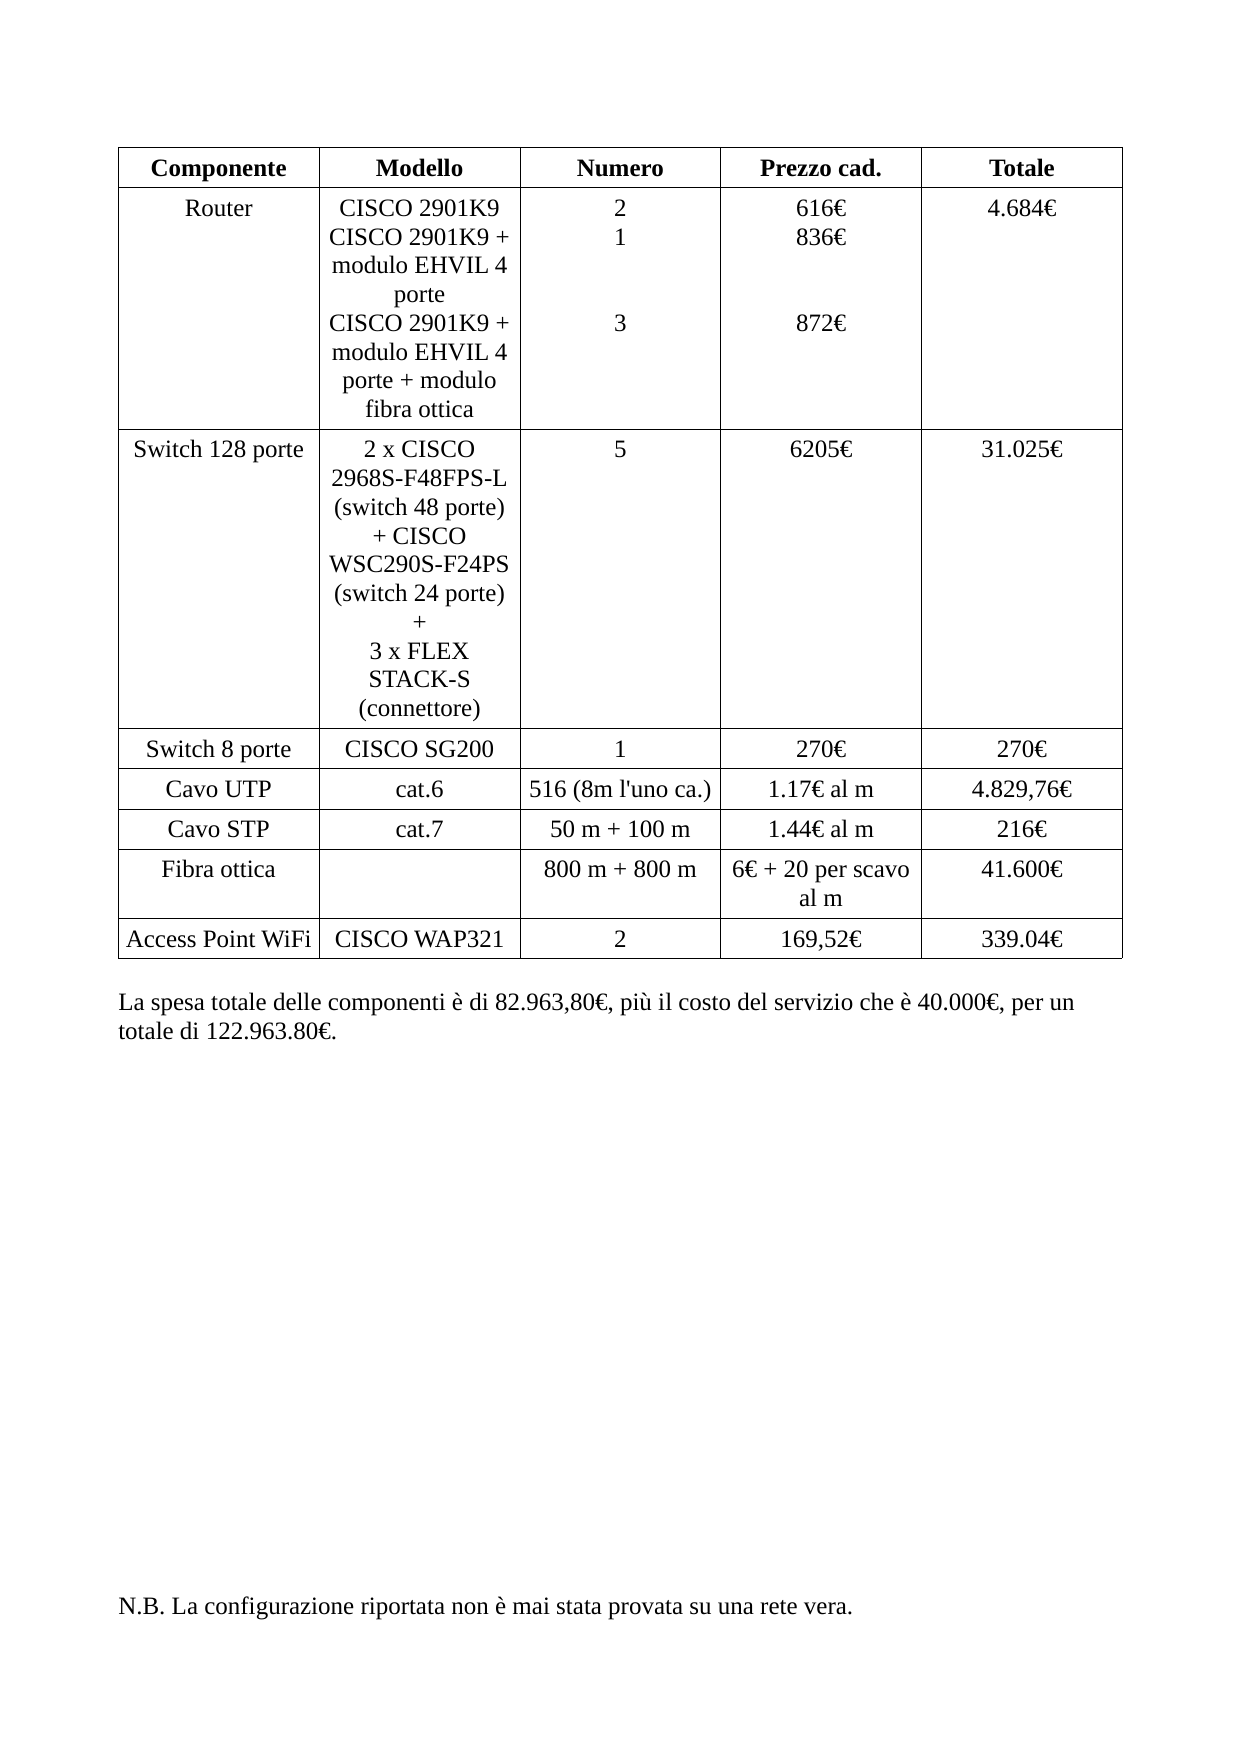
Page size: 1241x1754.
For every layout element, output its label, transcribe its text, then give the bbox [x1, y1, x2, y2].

text La spesa totale delle componenti è di 82.963,80€, più il costo del servizio che è 40.000€, per un totale di 122.963.80€. [118, 987, 1122, 1044]
table_header Componente [119, 148, 319, 187]
table_cell CISCO SG200 [320, 729, 520, 768]
table_cell Fibra ottica [119, 850, 319, 918]
table_cell 6205€ [721, 430, 921, 728]
table_cell Switch 128 porte [119, 430, 319, 728]
table_cell Router [119, 188, 319, 429]
table_cell Access Point WiFi [119, 919, 319, 958]
table_header Numero [521, 148, 720, 187]
table_cell 169,52€ [721, 919, 921, 958]
table_cell 2 [521, 919, 720, 958]
table_cell 270€ [721, 729, 921, 768]
table_cell 1.17€ al m [721, 769, 921, 808]
table_cell 5 [521, 430, 720, 728]
table_cell 800 m + 800 m [521, 850, 720, 918]
table_cell cat.7 [320, 810, 520, 849]
table_cell 616€ 836€ 872€ [721, 188, 921, 429]
table_cell 270€ [922, 729, 1122, 768]
table_cell cat.6 [320, 769, 520, 808]
table_cell 6€ + 20 per scavo al m [721, 850, 921, 918]
table_cell 216€ [922, 810, 1122, 849]
table_cell 1.44€ al m [721, 810, 921, 849]
table_cell 2 1 3 [521, 188, 720, 429]
table_cell [320, 850, 520, 918]
table_cell 4.684€ [922, 188, 1122, 429]
table_header Prezzo cad. [721, 148, 921, 187]
table_cell 41.600€ [922, 850, 1122, 918]
table_cell 31.025€ [922, 430, 1122, 728]
table_cell 339.04€ [922, 919, 1122, 958]
table_cell 50 m + 100 m [521, 810, 720, 849]
table_header Totale [922, 148, 1122, 187]
table_cell CISCO WAP321 [320, 919, 520, 958]
table_cell 4.829,76€ [922, 769, 1122, 808]
table_cell 2 x CISCO 2968S-F48FPS-L (switch 48 porte) + CISCO WSC290S-F24PS (switch 24 porte) + 3 x FLEX STACK-S (connettore) [320, 430, 520, 728]
table_cell Cavo STP [119, 810, 319, 849]
table_cell Cavo UTP [119, 769, 319, 808]
table_cell CISCO 2901K9 CISCO 2901K9 + modulo EHVIL 4 porte CISCO 2901K9 + modulo EHVIL 4 porte + modulo fibra ottica [320, 188, 520, 429]
table_cell 1 [521, 729, 720, 768]
table_header Modello [320, 148, 520, 187]
text N.B. La configurazione riportata non è mai stata provata su una rete vera. [118, 1591, 1122, 1619]
table_cell 516 (8m l'uno ca.) [521, 769, 720, 808]
table_cell Switch 8 porte [119, 729, 319, 768]
